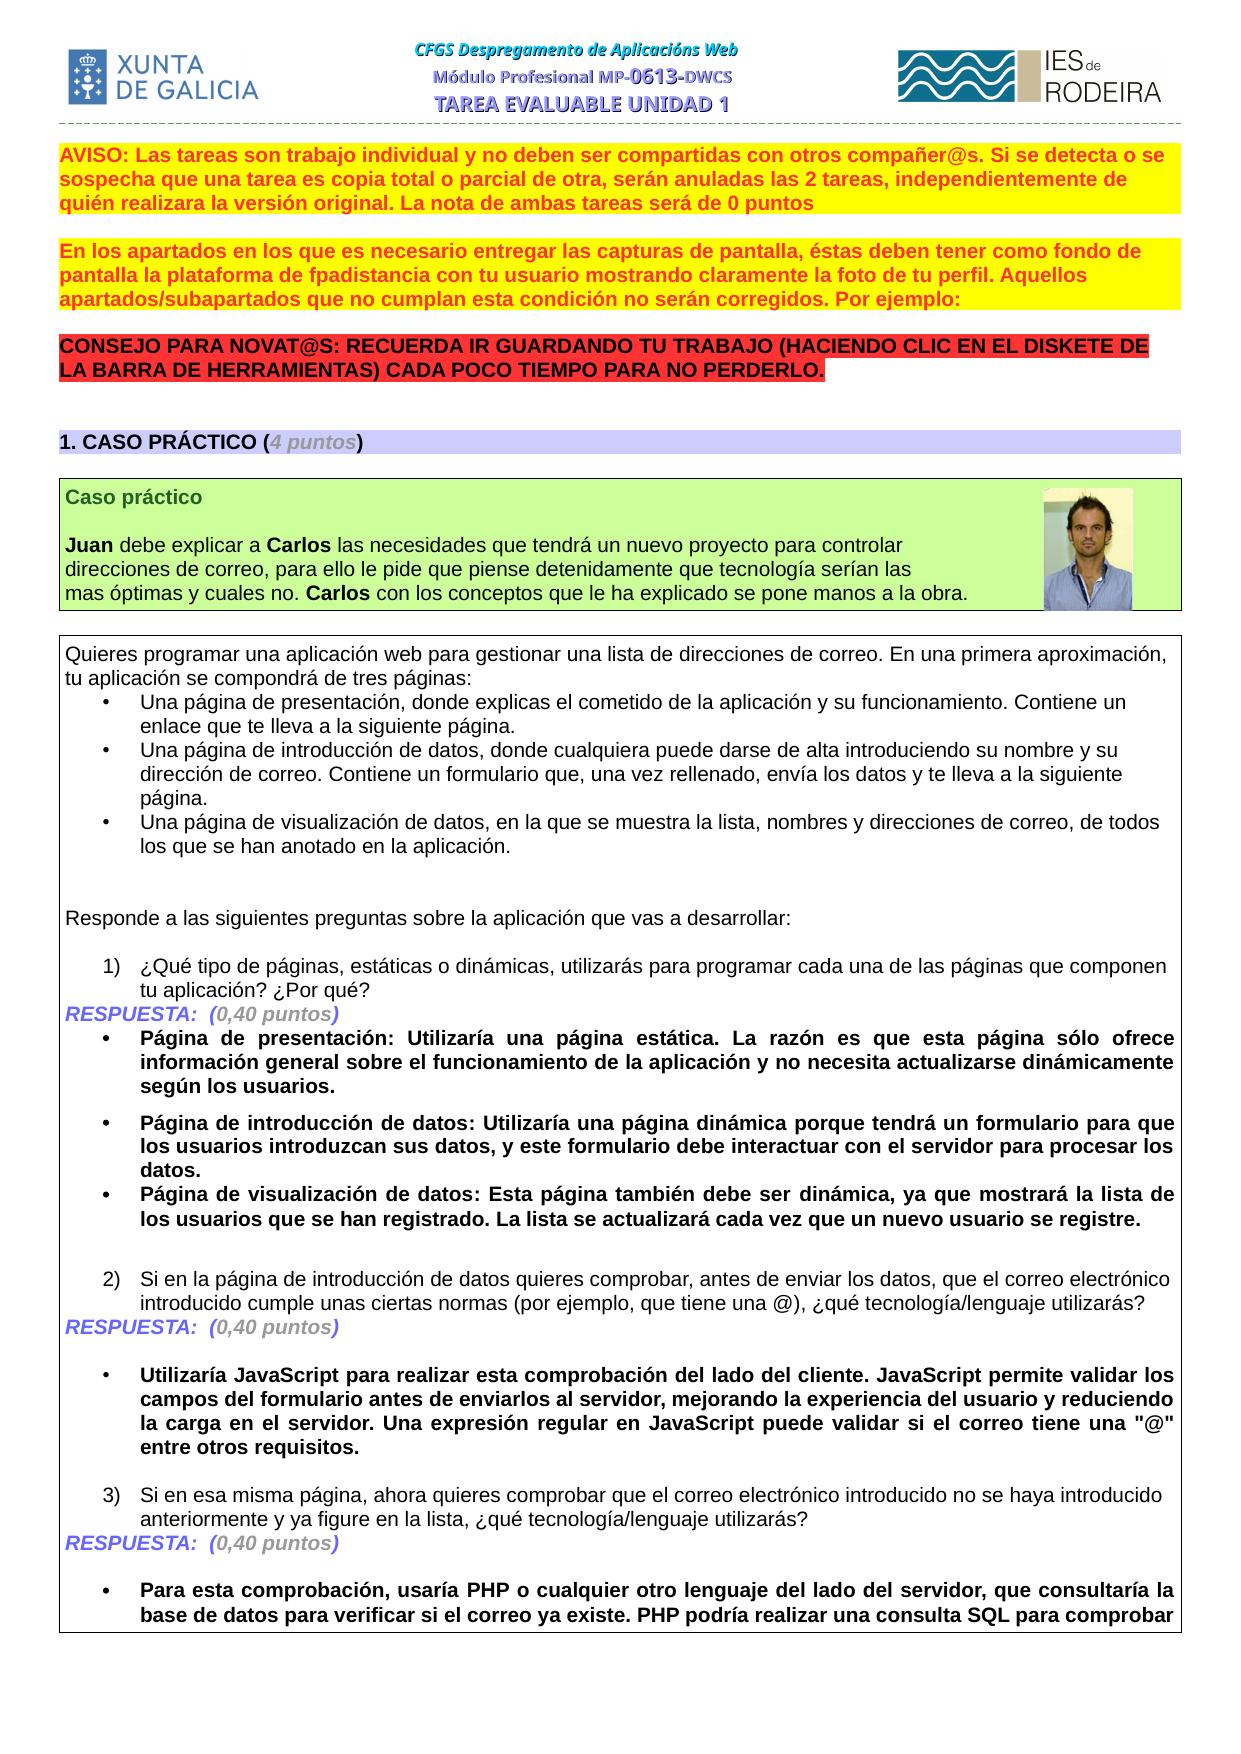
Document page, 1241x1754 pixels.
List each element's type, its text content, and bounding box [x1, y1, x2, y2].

text CONSEJO PARA NOVAT@S: RECUERDA IR GUARDANDO TU TRABAJO (HACIENDO CLIC EN EL DISKETE DE LA BARRA DE HERRAMIENTAS) CADA POCO TIEMPO PARA NO PERDERLO. [59, 334, 1181, 382]
picture [64, 44, 267, 109]
text 1. CASO PRÁCTICO (4 puntos) [59, 430, 1181, 454]
picture [897, 50, 1164, 103]
table_header Caso práctico Juan debe explicar a Carlos las necesidades que tendrá un nuevo proyecto para controlar direcciones de correo, para ello le pide que piense detenidamente que tecnología serían las mas óptimas y cuales no. Carlos con los conceptos que le ha explicado se pone manos a la obra. [60, 479, 1181, 610]
text AVISO: Las tareas son trabajo individual y no deben ser compartidas con otros compañer@s. Si se detecta o se sospecha que una tarea es copia total o parcial de otra, serán anuladas las 2 tareas, independientemente de quién realizara la versión original. La nota de ambas tareas será de 0 puntos [59, 143, 1181, 214]
table_header Quieres programar una aplicación web para gestionar una lista de direcciones de correo. En una primera aproximación, tu aplicación se compondrá de tres páginas: Una página de presentación, donde explicas el cometido de la aplicación y su funcionamiento. Contiene un enlace que te lleva a la siguiente página. Una página de introducción de datos, donde cualquiera puede darse de alta introduciendo su nombre y su dirección de correo. Contiene un formulario que, una vez rellenado, envía los datos y te lleva a la siguiente página. Una página de visualización de datos, en la que se muestra la lista, nombres y direcciones de correo, de todos los que se han anotado en la aplicación. Responde a las siguientes preguntas sobre la aplicación que vas a desarrollar: ¿Qué tipo de páginas, estáticas o dinámicas, utilizarás para programar cada una de las páginas que componen tu aplicación? ¿Por qué? RESPUESTA: (0,40 puntos) Página de presentación: Utilizaría una página estática. La razón es que esta página sólo ofrece información general sobre el funcionamiento de la aplicación y no necesita actualizarse dinámicamente según los usuarios. Página de introducción de datos: Utilizaría una página dinámica porque tendrá un formulario para que los usuarios introduzcan sus datos, y este formulario debe interactuar con el servidor para procesar los datos. Página de visualización de datos: Esta página también debe ser dinámica, ya que mostrará la lista de los usuarios que se han registrado. La lista se actualizará cada vez que un nuevo usuario se registre. Si en la página de introducción de datos quieres comprobar, antes de enviar los datos, que el correo electrónico introducido cumple unas ciertas normas (por ejemplo, que tiene una @), ¿qué tecnología/lenguaje utilizarás? RESPUESTA: (0,40 puntos) Utilizaría JavaScript para realizar esta comprobación del lado del cliente. JavaScript permite validar los campos del formulario antes de enviarlos al servidor, mejorando la experiencia del usuario y reduciendo la carga en el servidor. Una expresión regular en JavaScript puede validar si el correo tiene una "@" entre otros requisitos. Si en esa misma página, ahora quieres comprobar que el correo electrónico introducido no se haya introducido anteriormente y ya figure en la lista, ¿qué tecnología/lenguaje utilizarás? RESPUESTA: (0,40 puntos) Para esta comprobación, usaría PHP o cualquier otro lenguaje del lado del servidor, que consultaría la base de datos para verificar si el correo ya existe. PHP podría realizar una consulta SQL para comprobar si la dirección de correo ya está registrada antes de aceptar el nuevo dato. ¿Qué arquitecturas puedes usar en el servidor para ejecutar la aplicación? ¿Cómo es el o los lenguajes que se usa en cada una de esas arquitecturas: de guiones, compilado a código nativo o compilado a código intermedio? RESPUESTA: (0,80 puntos) Algunas arquitecturas que se puedo usar son: LAMP (Linux, Apache, MySQL, PHP): PHP es un lenguaje de guiones interpretado. WAMP (Windows, Apache, MySQL, PHP): PHP es un lenguaje de guiones interpretado. MEAN (MongoDB, Express.js, Angular, Node.js): Node.js es un entorno que ejecuta JavaScript, que es interpretado. Django (Python): Python es un lenguaje interpretado. .NET (Windows, IIS, SQL Server, C#): C# es un lenguaje compilado a código intermedio (CIL) que es ejecutado por la Máquina Virtual .NET. Java con Spring: Java es compilado a código intermedio (bytecode) y ejecutado por la JVM (Máquina Virtual Java). ¿Qué parámetros debes tener en cuenta para decidirte por usar una arquitectura u otra? RESPUESTA: (0,40 puntos) Los factores clave incluyen: Facilidad de desarrollo: Algunas arquitecturas, como LAMP, son sencillas y ampliamente usadas, lo que facilita encontrar documentación y ejemplos. Escalabilidad: Arquitecturas como MEAN o .NET son más adecuadas si se espera un crecimiento significativo en la aplicación. Compatibilidad: Dependiendo del entorno de ejecución, la arquitectura debe ser compatible con el sistema operativo (LAMP en Linux, .NET en Windows). Rendimiento: Para aplicaciones de alto rendimiento, lenguajes compilados pueden ser preferibles, como Java o C#. Costos: Algunas arquitecturas pueden tener licencias o costos asociados, como .NET y SQL Server. Si te decides por utilizar una arquitectura AMP para la aplicación ¿qué componentes necesitas instalar en tu servidor para ejecutar la aplicación? Indica algún producto concreto para cada componente. RESPUESTA: (0,80 puntos) En una arquitectura AMP (Apache, MySQL, PHP), necesitaría: Servidor web: Apache, que servirá las páginas web a los usuarios. Base de datos: MySQL, donde se almacenarán los datos (nombres y correos electrónicos) introducidos por los usuarios. Lenguaje de servidor: PHP, para manejar la lógica del lado del servidor (procesar formularios, consultar la base de datos, etc.). Un ejemplo concreto de productos sería: Apache HTTP Server para el servidor web. MySQL para la base de datos. PHP como lenguaje de programación del lado del servidor. ¿Qué necesitas instalar en tu ordenador para poder desarrollar la aplicación? RESPUESTA: (0,40 puntos) En tu ordenador necesitarás instalar: Un entorno de desarrollo web local como XAMPP o MAMP, que incluye Apache, MySQL y PHP. Un editor de texto o IDE, como Visual Studio Code para escribir y gestionar el código. Navegadores web para probar la aplicación (Google Chrome, Firefox). Opcionalmente, Git para control de versiones si trabajo en equipo o quiero gestionar mejor mi proyecto. Si utilizas el lenguaje PHP para programar la aplicación, ¿cuál será el tipo de datos se utilizará para manipular cada una de las direcciones de correo? RESPUESTA: (0,40 puntos) En PHP, las direcciones de correo electrónico se manejarán como cadenas de texto (tipo string). Las funciones nativas de PHP como filter_var() pueden usarse para validar y manipular correos electrónicos. [60, 636, 1181, 1632]
text En los apartados en los que es necesario entregar las capturas de pantalla, éstas deben tener como fondo de pantalla la plataforma de fpadistancia con tu usuario mostrando claramente la foto de tu perfil. Aquellos apartados/subapartados que no cumplan esta condición no serán corregidos. Por ejemplo: [59, 238, 1181, 310]
picture [1043, 488, 1133, 611]
